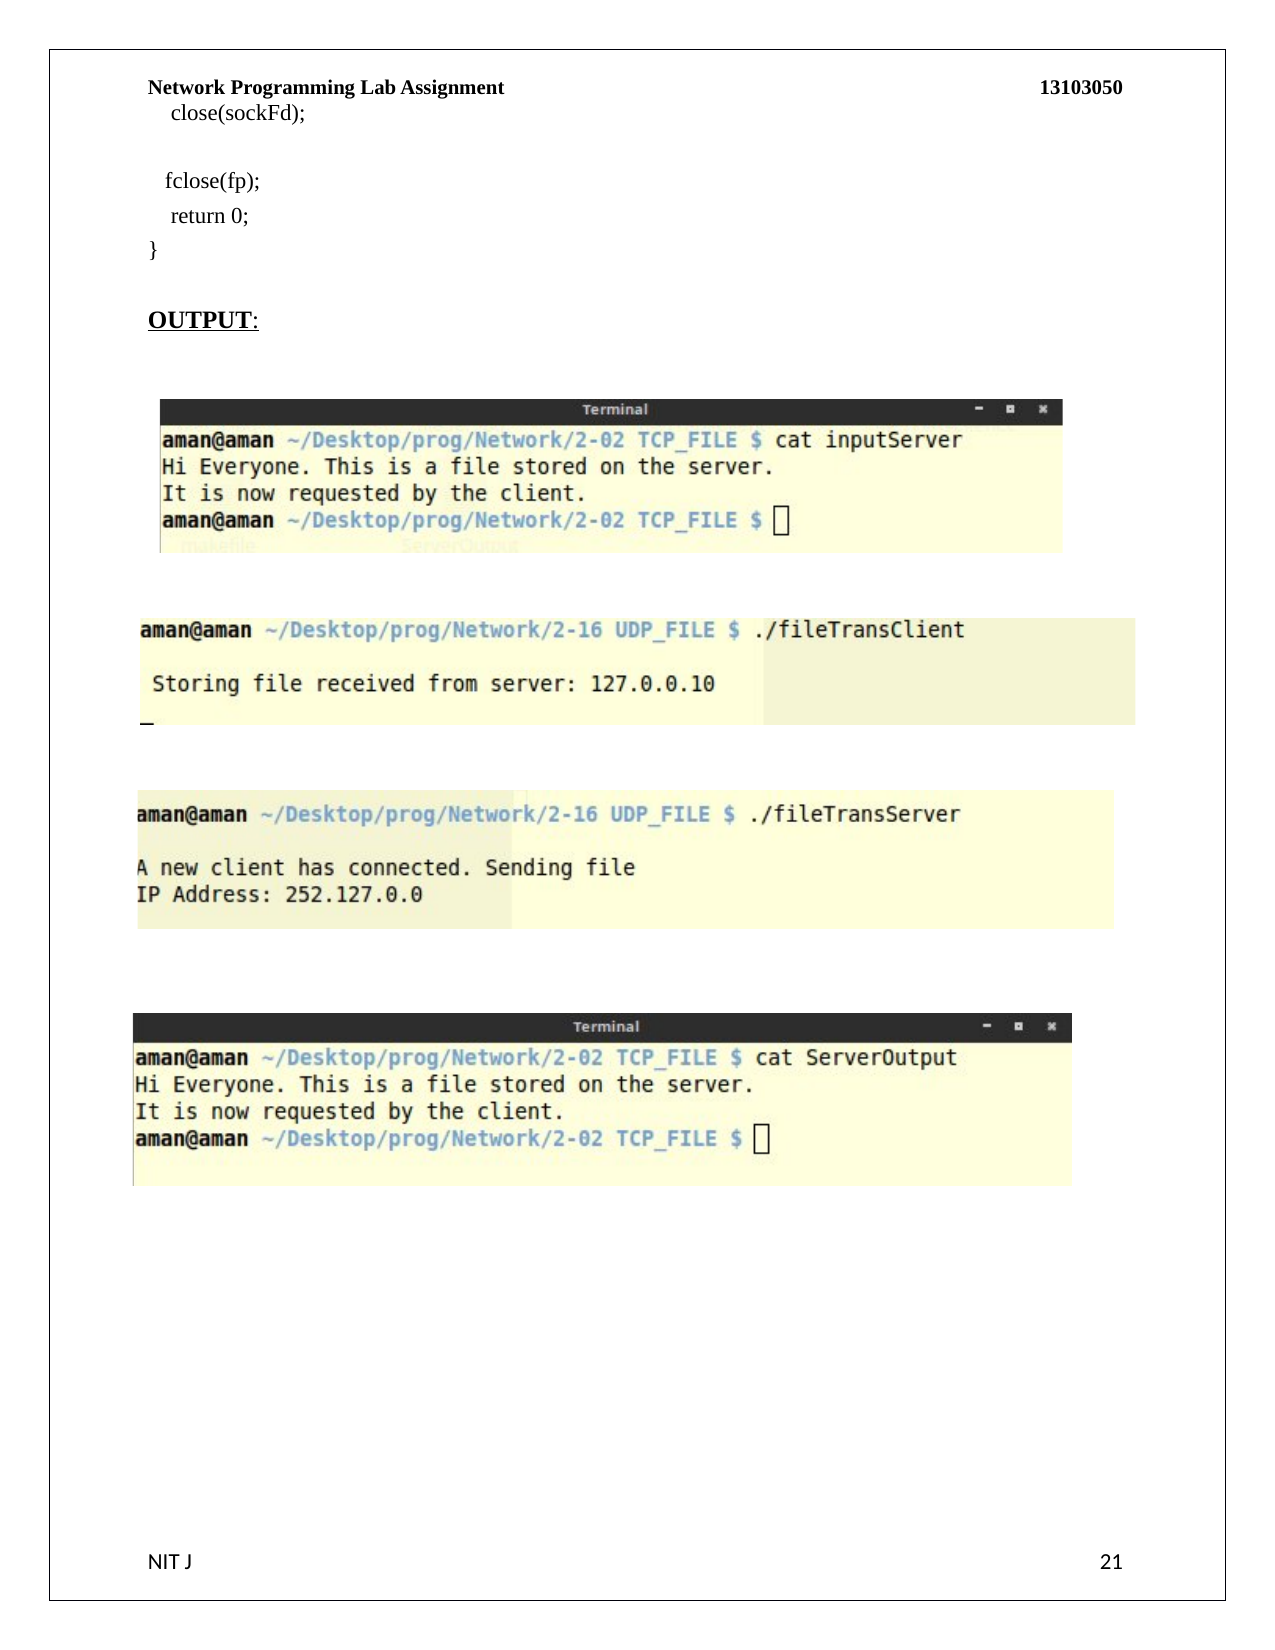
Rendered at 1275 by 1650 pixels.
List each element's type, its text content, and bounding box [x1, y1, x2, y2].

text return 0; [148, 202, 1169, 228]
picture [140, 618, 1136, 725]
text close(sockFd); [148, 99, 1169, 125]
text fclose(fp); [148, 168, 1169, 194]
picture [137, 790, 1114, 929]
picture [132, 1013, 1072, 1186]
text OUTPUT: [148, 305, 1169, 333]
text } [148, 236, 1169, 262]
picture [159, 399, 1063, 553]
